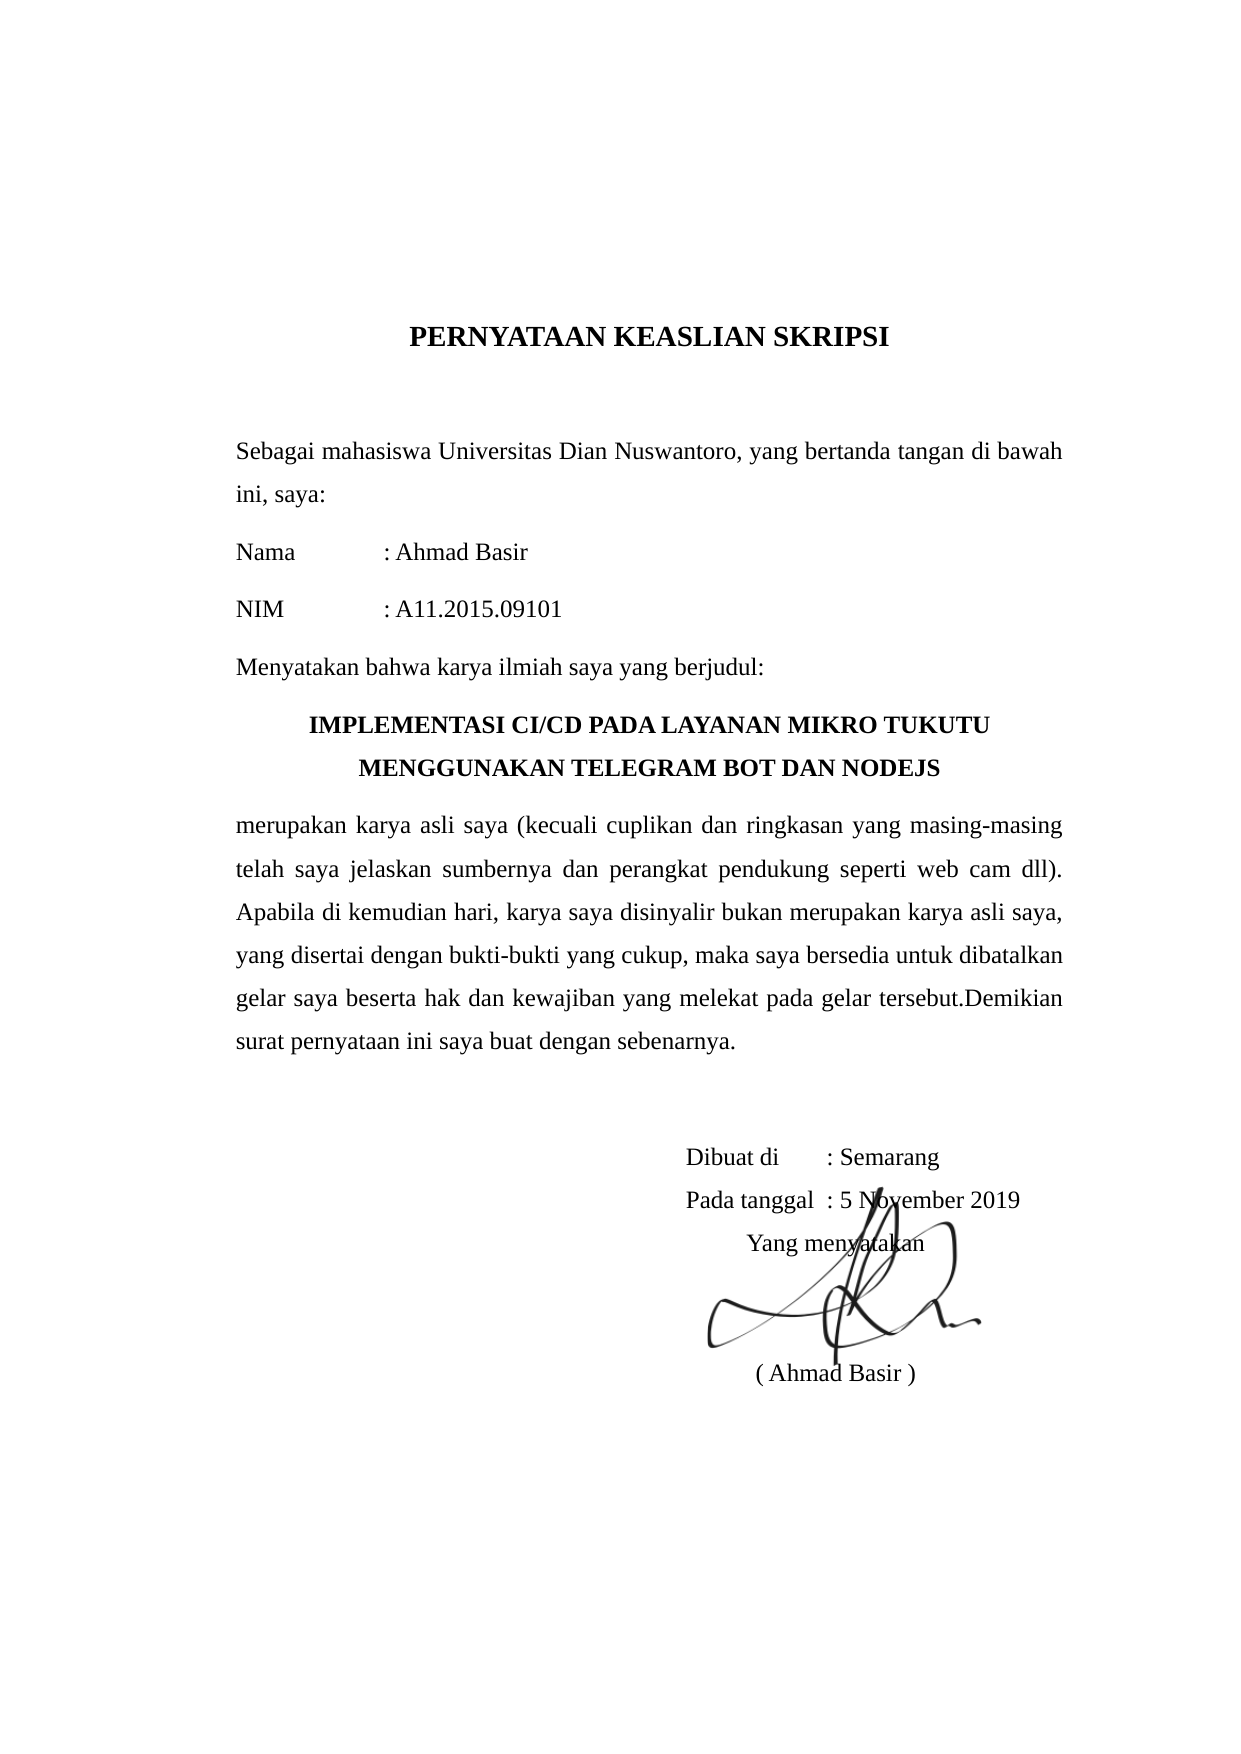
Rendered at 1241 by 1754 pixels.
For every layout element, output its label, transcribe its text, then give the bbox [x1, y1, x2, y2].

text IMPLEMENTASI CI/CD PADA LAYANAN MIKRO TUKUTU MENGGUNAKAN TELEGRAM BOT DAN NODEJS [236, 710, 1063, 782]
subtitle PERNYATAAN KEASLIAN SKRIPSI [236, 319, 1063, 352]
text ( Ahmad Basir ) [236, 1358, 1063, 1387]
text NIM : A11.2015.09101 [236, 594, 1063, 623]
text Yang menyatakan [236, 1228, 707, 1257]
text Menyatakan bahwa karya ilmiah saya yang berjudul: [236, 652, 1063, 681]
text Sebagai mahasiswa Universitas Dian Nuswantoro, yang bertanda tangan di bawah ini, saya: [236, 436, 1063, 508]
text Dibuat di : Semarang [236, 1142, 1063, 1170]
text Pada tanggal : 5 November 2019 [236, 1185, 1063, 1214]
picture [707, 1186, 982, 1366]
text Yang menyatakan [982, 1228, 1063, 1257]
text Nama : Ahmad Basir [236, 537, 1063, 565]
text merupakan karya asli saya (kecuali cuplikan dan ringkasan yang masing-masing telah saya jelaskan sumbernya dan perangkat pendukung seperti web cam dll). Apabila di kemudian hari, karya saya disinyalir bukan merupakan karya asli saya, yang disertai dengan bukti-bukti yang cukup, maka saya bersedia untuk dibatalkan gelar saya beserta hak dan kewajiban yang melekat pada gelar tersebut.Demikian surat pernyataan ini saya buat dengan sebenarnya. [236, 811, 1063, 1055]
